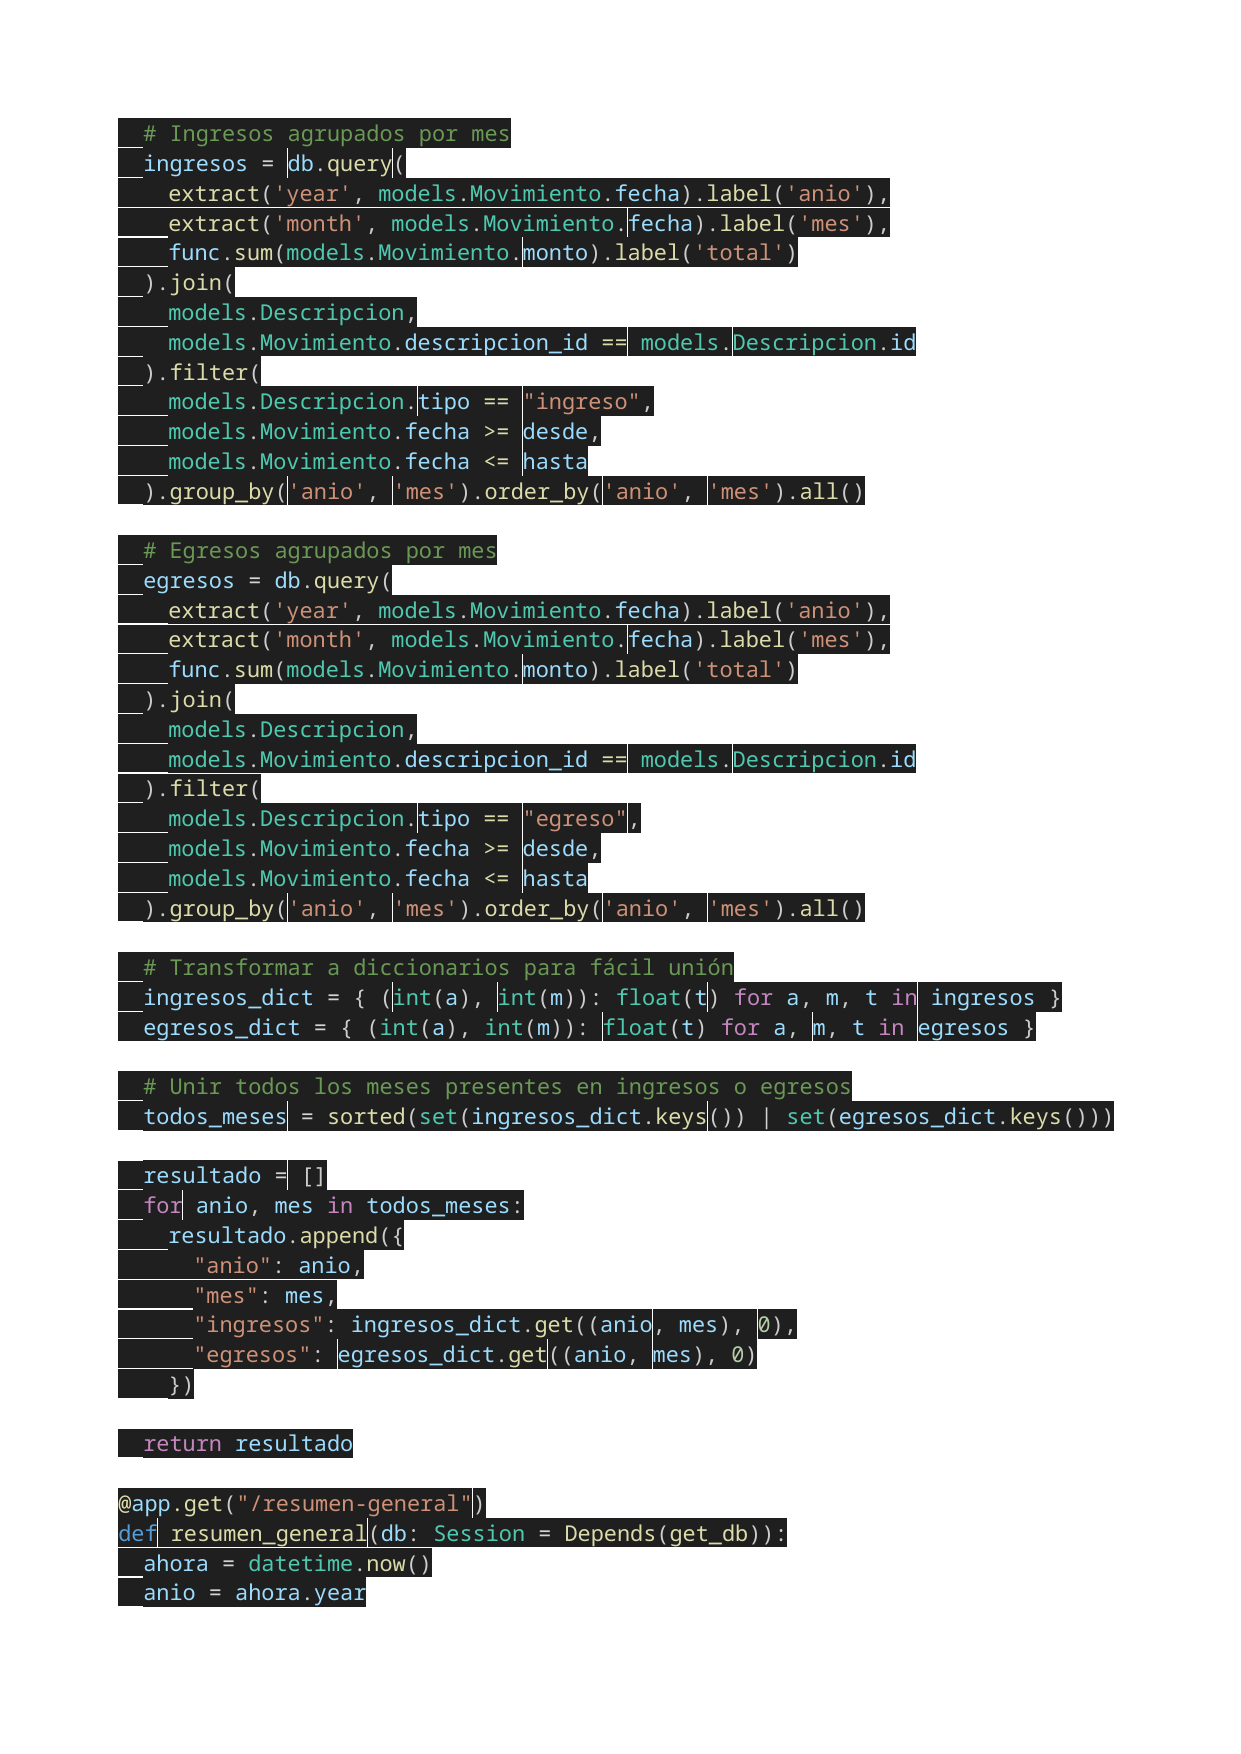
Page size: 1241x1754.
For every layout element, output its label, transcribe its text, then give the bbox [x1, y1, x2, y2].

text }) [118, 1369, 1122, 1399]
text models.Movimiento.fecha >= desde, [118, 833, 1122, 863]
text extract('year', models.Movimiento.fecha).label('anio'), [118, 595, 1122, 624]
text models.Descripcion, [118, 714, 1122, 744]
text ).join( [118, 267, 1122, 297]
text models.Movimiento.fecha <= hasta [118, 863, 1122, 893]
text for anio, mes in todos_meses: [118, 1190, 1122, 1220]
text "mes": mes, [118, 1279, 1122, 1309]
text ingresos = db.query( [118, 148, 1122, 178]
text models.Movimiento.descripcion_id == models.Descripcion.id [118, 744, 1122, 773]
text models.Movimiento.descripcion_id == models.Descripcion.id [118, 327, 1122, 356]
text # Unir todos los meses presentes en ingresos o egresos [118, 1071, 1122, 1101]
text resultado.append({ [118, 1220, 1122, 1250]
text "anio": anio, [118, 1250, 1122, 1279]
text resultado = [] [118, 1160, 1122, 1190]
text models.Movimiento.fecha <= hasta [118, 446, 1122, 476]
text "ingresos": ingresos_dict.get((anio, mes), 0), [118, 1309, 1122, 1339]
text def resumen_general(db: Session = Depends(get_db)): [118, 1518, 1122, 1547]
text ).filter( [118, 356, 1122, 386]
text egresos_dict = { (int(a), int(m)): float(t) for a, m, t in egresos } [118, 1012, 1122, 1041]
text models.Descripcion, [118, 297, 1122, 327]
text extract('month', models.Movimiento.fecha).label('mes'), [118, 624, 1122, 654]
text # Ingresos agrupados por mes [118, 118, 1122, 148]
text # Egresos agrupados por mes [118, 535, 1122, 565]
text @app.get("/resumen-general") [118, 1488, 1122, 1518]
text ahora = datetime.now() [118, 1547, 1122, 1577]
text ).join( [118, 684, 1122, 714]
text anio = ahora.year [118, 1577, 1122, 1607]
text ).group_by('anio', 'mes').order_by('anio', 'mes').all() [118, 893, 1122, 922]
text ).group_by('anio', 'mes').order_by('anio', 'mes').all() [118, 476, 1122, 505]
text return resultado [118, 1428, 1122, 1458]
text models.Descripcion.tipo == "egreso", [118, 803, 1122, 833]
text func.sum(models.Movimiento.monto).label('total') [118, 654, 1122, 684]
text todos_meses = sorted(set(ingresos_dict.keys()) | set(egresos_dict.keys())) [118, 1101, 1122, 1131]
text # Transformar a diccionarios para fácil unión [118, 952, 1122, 982]
text "egresos": egresos_dict.get((anio, mes), 0) [118, 1339, 1122, 1369]
text egresos = db.query( [118, 565, 1122, 595]
text ).filter( [118, 773, 1122, 803]
text func.sum(models.Movimiento.monto).label('total') [118, 237, 1122, 267]
text ingresos_dict = { (int(a), int(m)): float(t) for a, m, t in ingresos } [118, 982, 1122, 1012]
text extract('month', models.Movimiento.fecha).label('mes'), [118, 207, 1122, 237]
text models.Movimiento.fecha >= desde, [118, 416, 1122, 446]
text models.Descripcion.tipo == "ingreso", [118, 386, 1122, 416]
text extract('year', models.Movimiento.fecha).label('anio'), [118, 178, 1122, 207]
